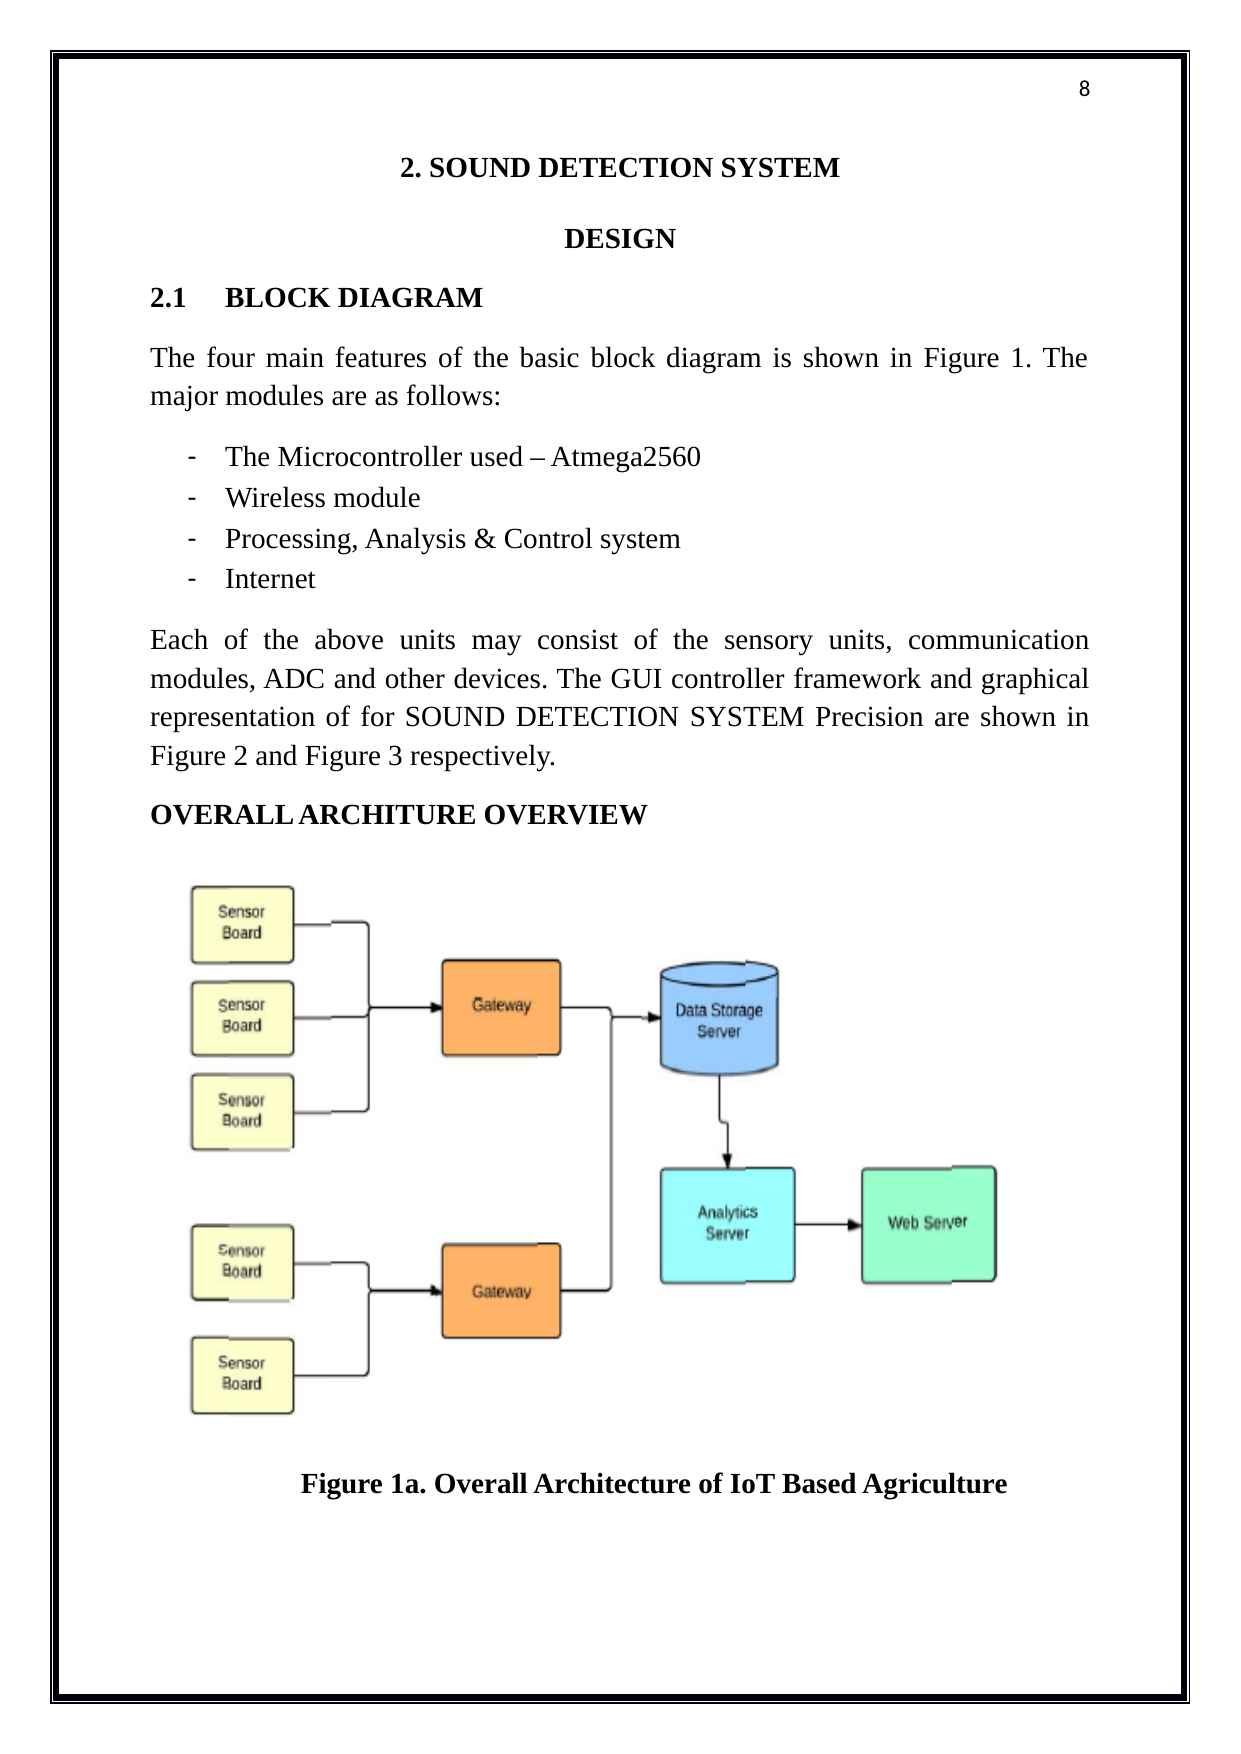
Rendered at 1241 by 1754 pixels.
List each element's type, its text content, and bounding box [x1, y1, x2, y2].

list Wireless module [187, 479, 1090, 514]
text The four main features of the basic block diagram is shown in Figure 1. The major modules are as follows: [150, 340, 1090, 412]
text Each of the above units may consist of the sensory units, communication modules, ADC and other devices. The GUI controller framework and graphical representation of for SOUND DETECTION SYSTEM Precision are shown in Figure 2 and Figure 3 respectively. [150, 622, 1090, 772]
list Internet [187, 561, 1090, 596]
text OVERALL ARCHITURE OVERVIEW [150, 797, 1090, 831]
text 2. SOUND DETECTION SYSTEM [150, 150, 1090, 183]
list Processing, Analysis & Control system [187, 520, 1090, 555]
text Figure 1a. Overall Architecture of IoT Based Agriculture [150, 1466, 1090, 1500]
text DESIGN [150, 221, 1090, 255]
list The Microcontroller used – Atmega2560 [187, 438, 1090, 473]
text 2.1 BLOCK DIAGRAM [150, 281, 1090, 314]
